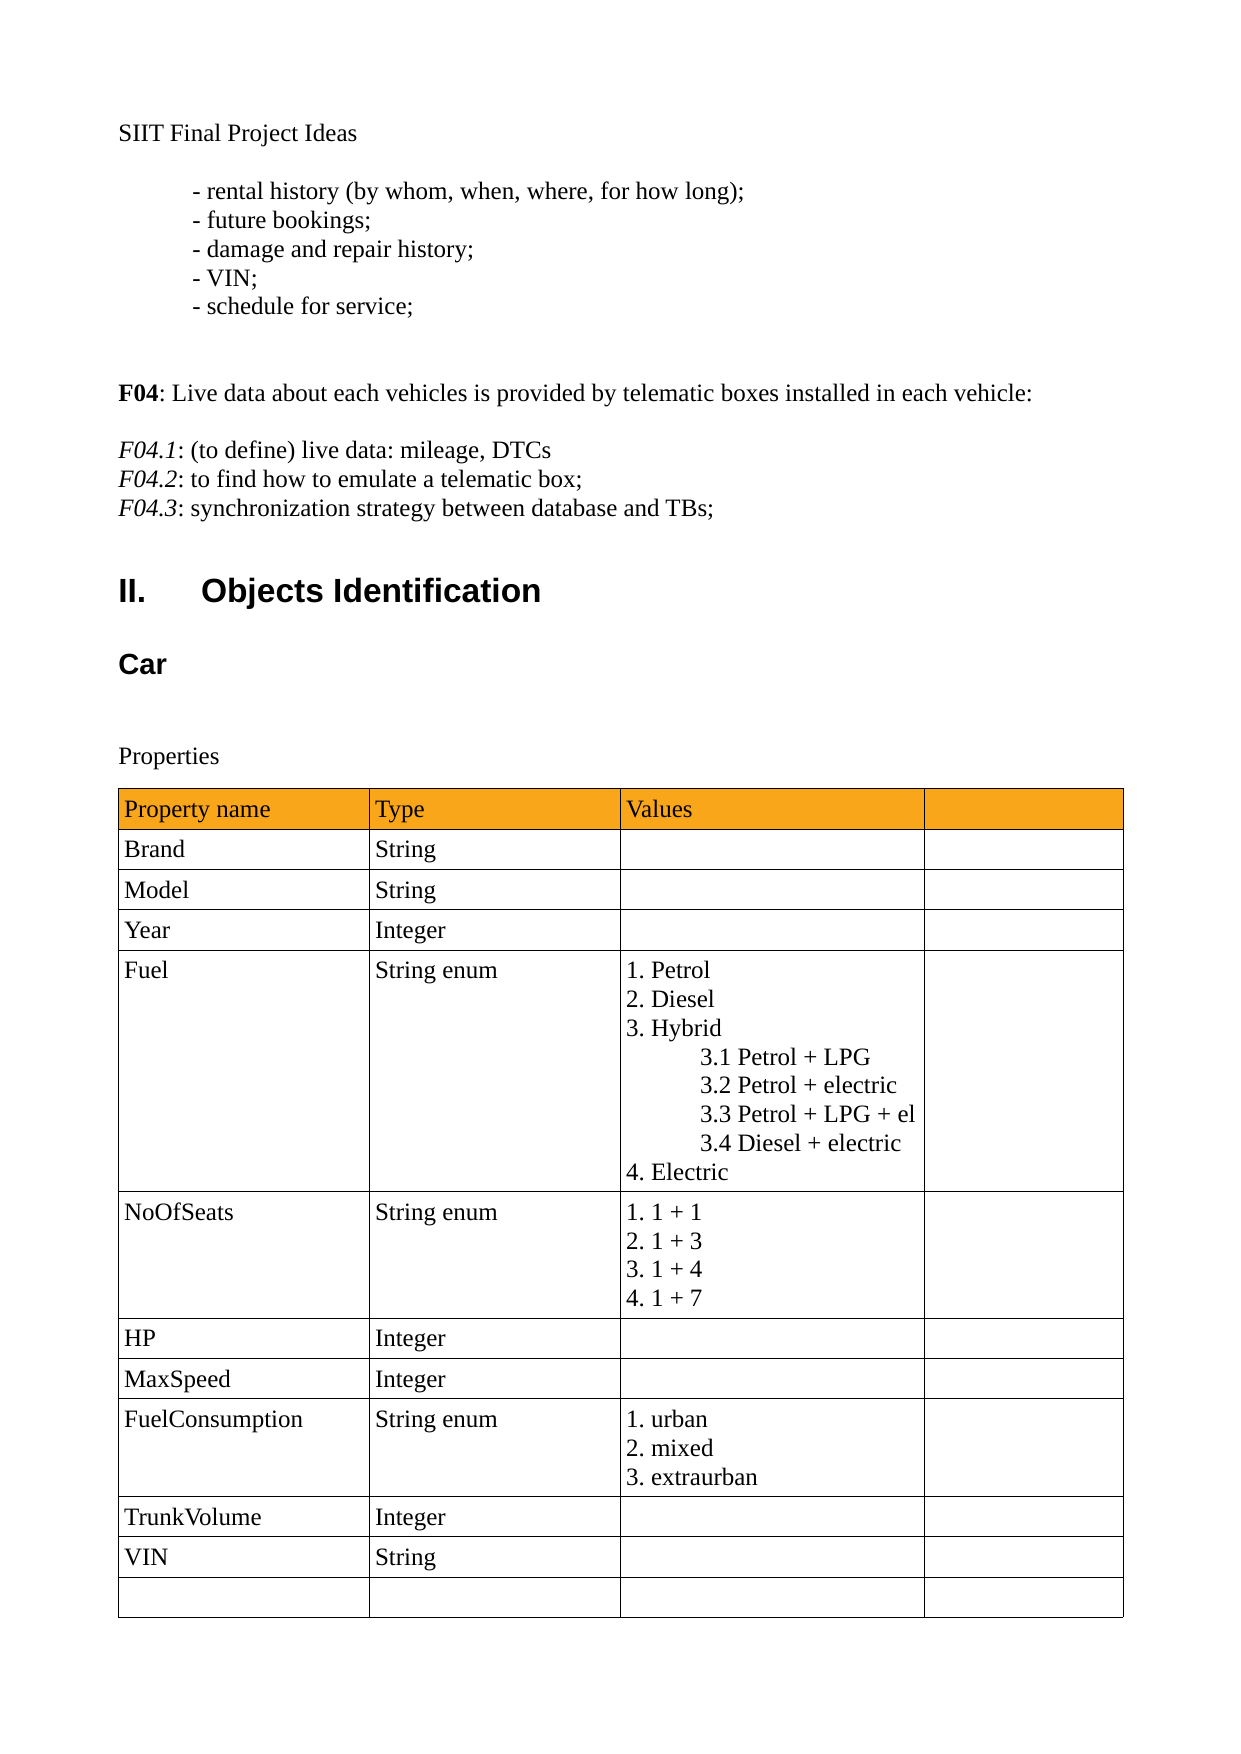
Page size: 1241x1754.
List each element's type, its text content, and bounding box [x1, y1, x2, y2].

table_cell [621, 870, 924, 909]
text - VIN; [192, 263, 1122, 291]
table_cell Year [119, 910, 369, 949]
table_cell [925, 1497, 1123, 1536]
subtitle Objects Identification [118, 571, 1122, 609]
table_cell [621, 1319, 924, 1358]
table_cell TrunkVolume [119, 1497, 369, 1536]
table_cell String [370, 870, 620, 909]
table_cell NoOfSeats [119, 1192, 369, 1318]
text - future bookings; [192, 205, 1122, 234]
table_cell String [370, 830, 620, 869]
subtitle Car [118, 647, 1122, 681]
table_cell String [370, 1537, 620, 1577]
table_cell Brand [119, 830, 369, 869]
table_cell String enum [370, 1192, 620, 1318]
table_cell Model [119, 870, 369, 909]
text F04.1: (to define) live data: mileage, DTCs [118, 435, 1122, 464]
table_cell [925, 1192, 1123, 1318]
table_header [925, 789, 1123, 829]
table_cell Integer [370, 910, 620, 949]
table_cell [370, 1578, 620, 1617]
table_cell [925, 1537, 1123, 1577]
table_cell [621, 1537, 924, 1577]
text - rental history (by whom, when, where, for how long); [192, 176, 1122, 205]
table_cell MaxSpeed [119, 1359, 369, 1398]
text F04.3: synchronization strategy between database and TBs; [118, 493, 1122, 521]
text Properties [118, 741, 1122, 769]
table_cell FuelConsumption [119, 1399, 369, 1496]
table_cell [621, 1359, 924, 1398]
table_cell 1. Petrol 2. Diesel 3. Hybrid 3.1 Petrol + LPG 3.2 Petrol + electric 3.3 Petrol + LPG + el 3.4 Diesel + electric 4. Electric [621, 951, 924, 1191]
table_cell [925, 910, 1123, 949]
text F04.2: to find how to emulate a telematic box; [118, 464, 1122, 493]
table_cell [621, 830, 924, 869]
table_cell [925, 1578, 1123, 1617]
table_cell [621, 1578, 924, 1617]
table_cell Integer [370, 1319, 620, 1358]
table_cell [925, 1399, 1123, 1496]
text - damage and repair history; [192, 234, 1122, 263]
table_cell Integer [370, 1497, 620, 1536]
table_cell [925, 870, 1123, 909]
table_cell [925, 830, 1123, 869]
table_cell 1. urban 2. mixed 3. extraurban [621, 1399, 924, 1496]
table_cell [119, 1578, 369, 1617]
table_cell Fuel [119, 951, 369, 1191]
table_cell [925, 1359, 1123, 1398]
text F04: Live data about each vehicles is provided by telematic boxes installed in each vehicle: [118, 378, 1122, 406]
table_cell String enum [370, 1399, 620, 1496]
table_cell VIN [119, 1537, 369, 1577]
table_header Property name [119, 789, 369, 829]
table_cell [925, 1319, 1123, 1358]
table_cell [621, 910, 924, 949]
table_header Type [370, 789, 620, 829]
table_cell [621, 1497, 924, 1536]
table_cell [925, 951, 1123, 1191]
text - schedule for service; [192, 291, 1122, 320]
table_cell Integer [370, 1359, 620, 1398]
table_cell String enum [370, 951, 620, 1191]
table_cell 1. 1 + 1 2. 1 + 3 3. 1 + 4 4. 1 + 7 [621, 1192, 924, 1318]
table_cell HP [119, 1319, 369, 1358]
table_header Values [621, 789, 924, 829]
